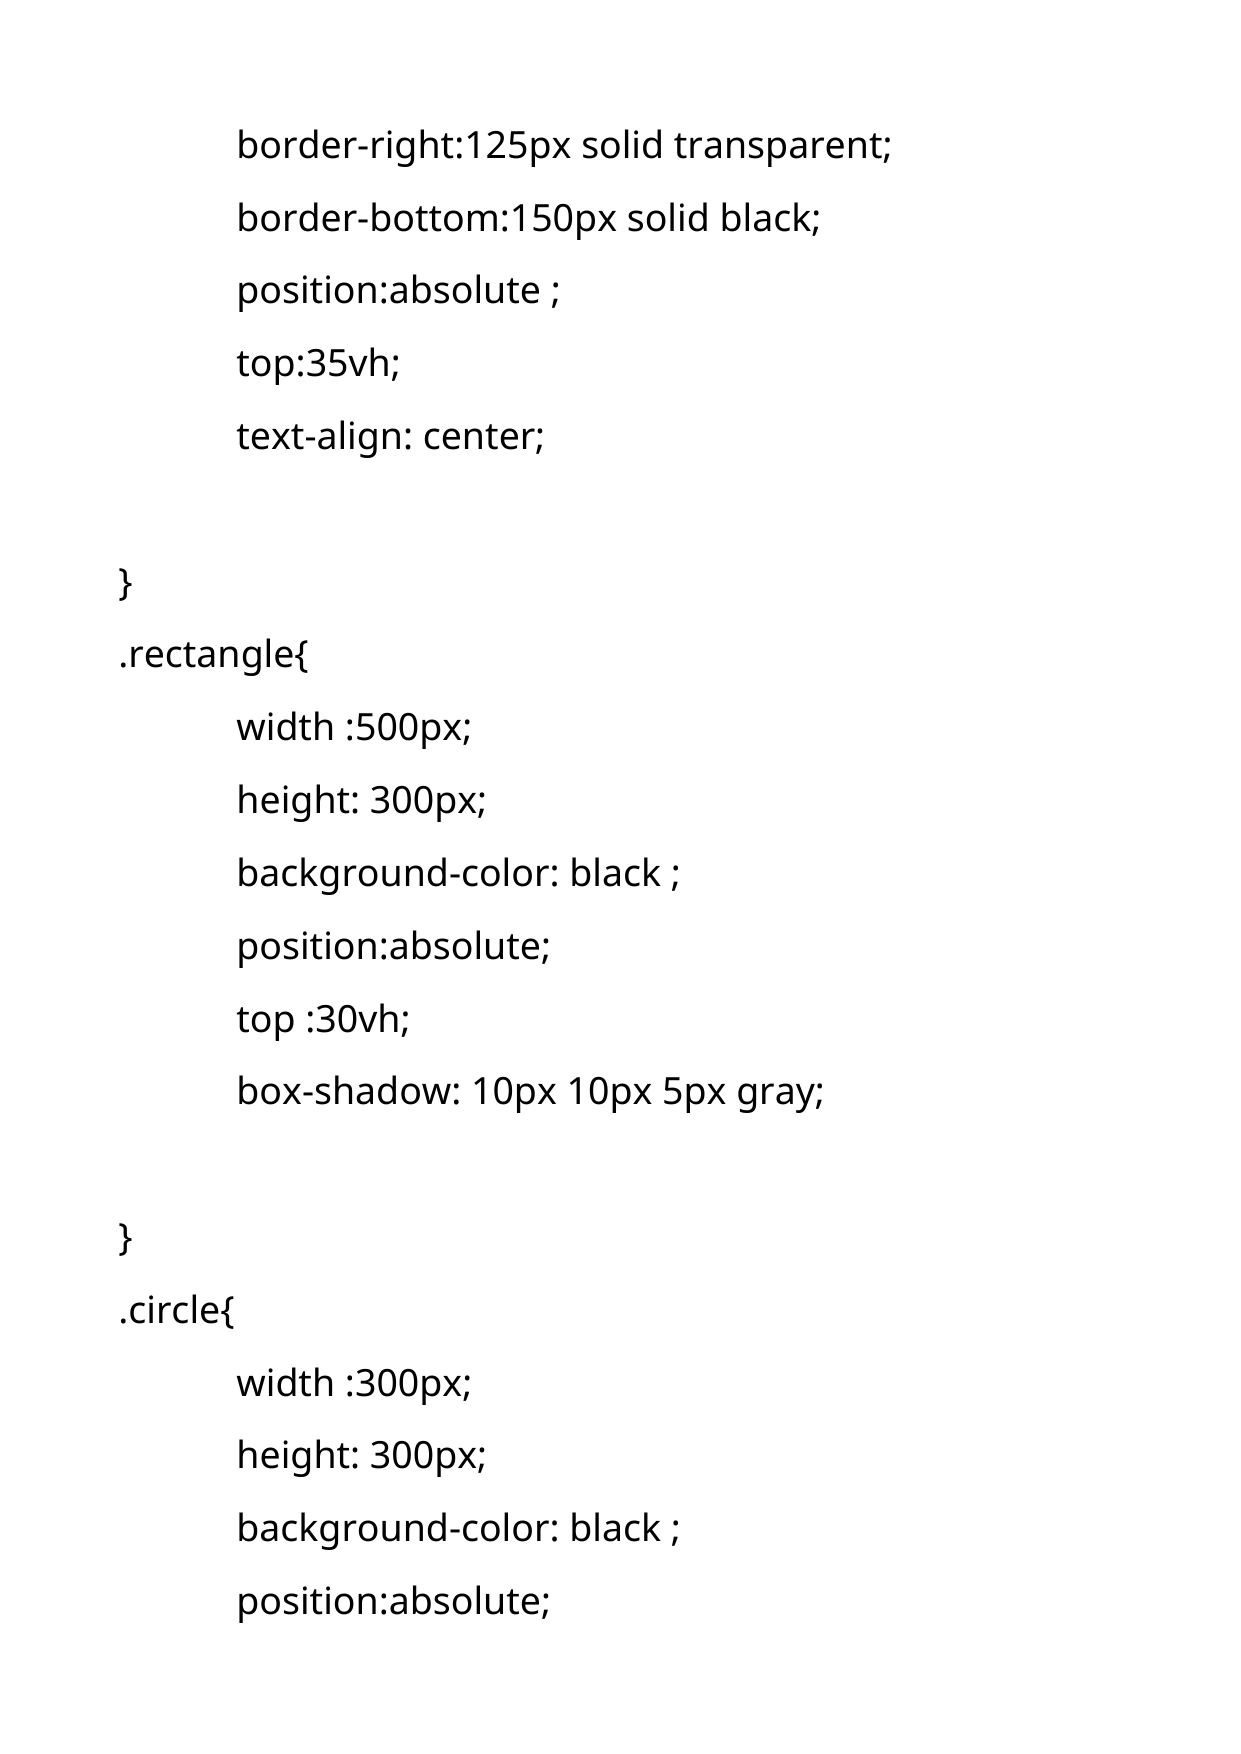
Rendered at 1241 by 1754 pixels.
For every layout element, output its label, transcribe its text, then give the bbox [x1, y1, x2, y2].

text width :300px; [118, 1356, 1122, 1407]
text top :30vh; [118, 992, 1122, 1043]
text border-bottom:150px solid black; [118, 191, 1122, 242]
text position:absolute; [118, 1574, 1122, 1625]
text .circle{ [118, 1283, 1122, 1334]
text .rectangle{ [118, 628, 1122, 679]
text } [118, 1210, 1122, 1261]
text height: 300px; [118, 1429, 1122, 1480]
text background-color: black ; [118, 846, 1122, 897]
text border-right:125px solid transparent; [118, 118, 1122, 169]
text height: 300px; [118, 773, 1122, 824]
text background-color: black ; [118, 1502, 1122, 1553]
text box-shadow: 10px 10px 5px gray; [118, 1065, 1122, 1116]
text text-align: center; [118, 409, 1122, 460]
text top:35vh; [118, 337, 1122, 388]
text position:absolute; [118, 919, 1122, 970]
text width :500px; [118, 701, 1122, 752]
text } [118, 555, 1122, 606]
text position:absolute ; [118, 264, 1122, 315]
